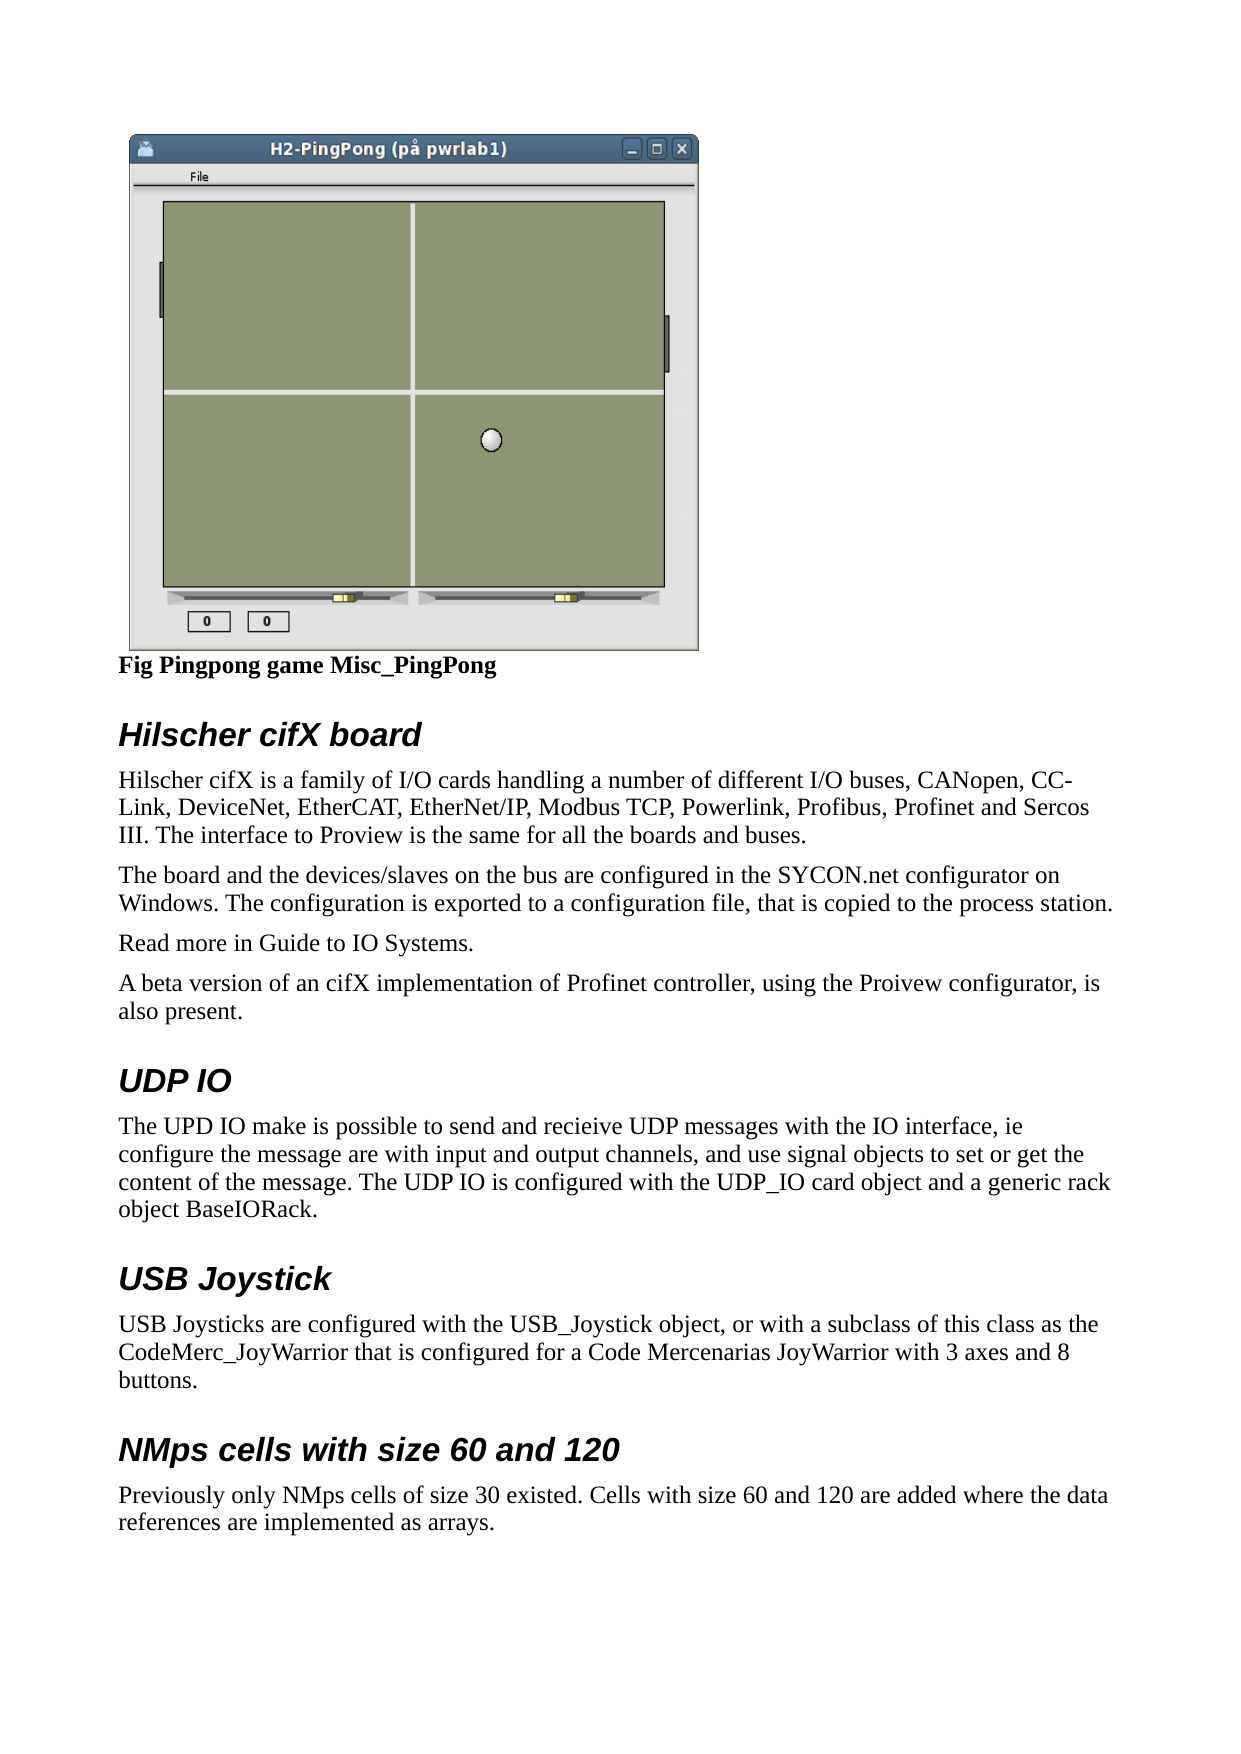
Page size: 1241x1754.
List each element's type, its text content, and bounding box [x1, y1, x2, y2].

subtitle UDP IO [118, 1062, 1122, 1100]
text Previously only NMps cells of size 30 existed. Cells with size 60 and 120 are added where the data references are implemented as arrays. [118, 1481, 1122, 1536]
text USB Joysticks are configured with the USB_Joystick object, or with a subclass of this class as the CodeMerc_JoyWarrior that is configured for a Code Mercenarias JoyWarrior with 3 axes and 8 buttons. [118, 1310, 1122, 1393]
subtitle USB Joystick [118, 1261, 1122, 1298]
text A beta version of an cifX implementation of Profinet controller, using the Proivew configurator, is also present. [118, 969, 1122, 1025]
subtitle Hilscher cifX board [118, 716, 1122, 753]
text Hilscher cifX is a family of I/O cards handling a number of different I/O buses, CANopen, CC-Link, DeviceNet, EtherCAT, EtherNet/IP, Modbus TCP, Powerlink, Profibus, Profinet and Sercos III. The interface to Proview is the same for all the boards and buses. [118, 766, 1122, 849]
subtitle NMps cells with size 60 and 120 [118, 1431, 1122, 1468]
text Fig Pingpong game Misc_PingPong [118, 118, 1122, 678]
text The board and the devices/slaves on the bus are configured in the SYCON.net configurator on Windows. The configuration is exported to a configuration file, that is copied to the process station. [118, 861, 1122, 917]
text The UPD IO make is possible to send and recieive UDP messages with the IO interface, ie configure the message are with input and output channels, and use signal objects to set or get the content of the message. The UDP IO is configured with the UDP_IO card object and a generic rack object BaseIORack. [118, 1112, 1122, 1223]
text Read more in Guide to IO Systems. [118, 929, 1122, 957]
picture [129, 134, 699, 651]
